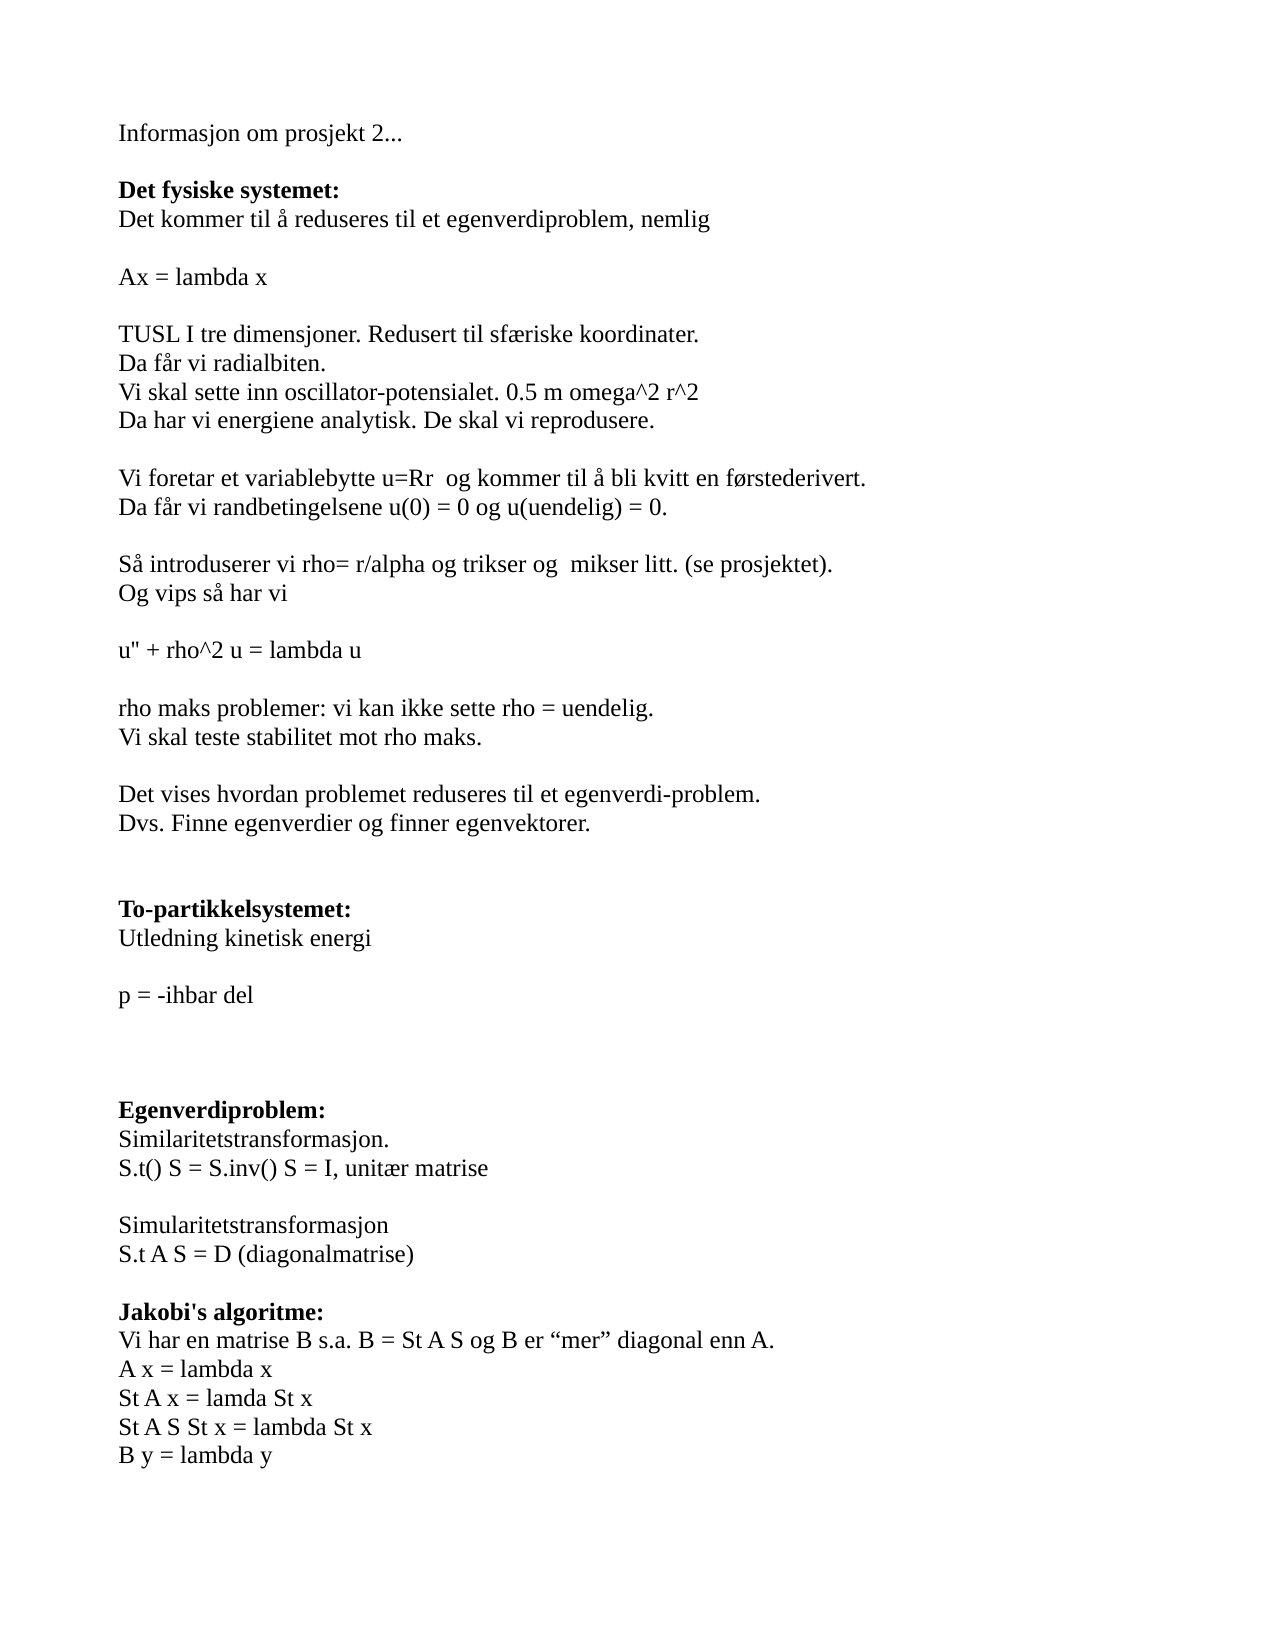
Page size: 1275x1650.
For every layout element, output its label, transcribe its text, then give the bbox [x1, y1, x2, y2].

text St A S St x = lambda St x [118, 1412, 1157, 1441]
text Vi skal teste stabilitet mot rho maks. [118, 722, 1157, 751]
text Og vips så har vi [118, 578, 1157, 607]
text Utledning kinetisk energi [118, 923, 1157, 952]
text Ax = lambda x [118, 262, 1157, 291]
text Vi har en matrise B s.a. B = St A S og B er “mer” diagonal enn A. [118, 1326, 1157, 1354]
text Jakobi's algoritme: [118, 1297, 1157, 1326]
text Vi skal sette inn oscillator-potensialet. 0.5 m omega^2 r^2 [118, 377, 1157, 406]
text Da får vi radialbiten. [118, 348, 1157, 377]
text S.t() S = S.inv() S = I, unitær matrise [118, 1153, 1157, 1182]
text To-partikkelsystemet: [118, 894, 1157, 923]
text A x = lambda x [118, 1354, 1157, 1383]
text Informasjon om prosjekt 2... [118, 118, 1157, 147]
text Så introduserer vi rho= r/alpha og trikser og mikser litt. (se prosjektet). [118, 549, 1157, 578]
text Dvs. Finne egenverdier og finner egenvektorer. [118, 808, 1157, 837]
text Da har vi energiene analytisk. De skal vi reprodusere. [118, 406, 1157, 434]
text Similaritetstransformasjon. [118, 1124, 1157, 1153]
text S.t A S = D (diagonalmatrise) [118, 1239, 1157, 1268]
text TUSL I tre dimensjoner. Redusert til sfæriske koordinater. [118, 319, 1157, 348]
text Egenverdiproblem: [118, 1096, 1157, 1124]
text Det fysiske systemet: [118, 176, 1157, 204]
text p = -ihbar del [118, 981, 1157, 1009]
text Vi foretar et variablebytte u=Rr og kommer til å bli kvitt en førstederivert. [118, 463, 1157, 492]
text B y = lambda y [118, 1441, 1157, 1469]
text rho maks problemer: vi kan ikke sette rho = uendelig. [118, 693, 1157, 722]
text Simularitetstransformasjon [118, 1211, 1157, 1239]
text Det kommer til å reduseres til et egenverdiproblem, nemlig [118, 204, 1157, 233]
text Da får vi randbetingelsene u(0) = 0 og u(uendelig) = 0. [118, 492, 1157, 521]
text u'' + rho^2 u = lambda u [118, 636, 1157, 664]
text Det vises hvordan problemet reduseres til et egenverdi-problem. [118, 779, 1157, 808]
text St A x = lamda St x [118, 1383, 1157, 1412]
